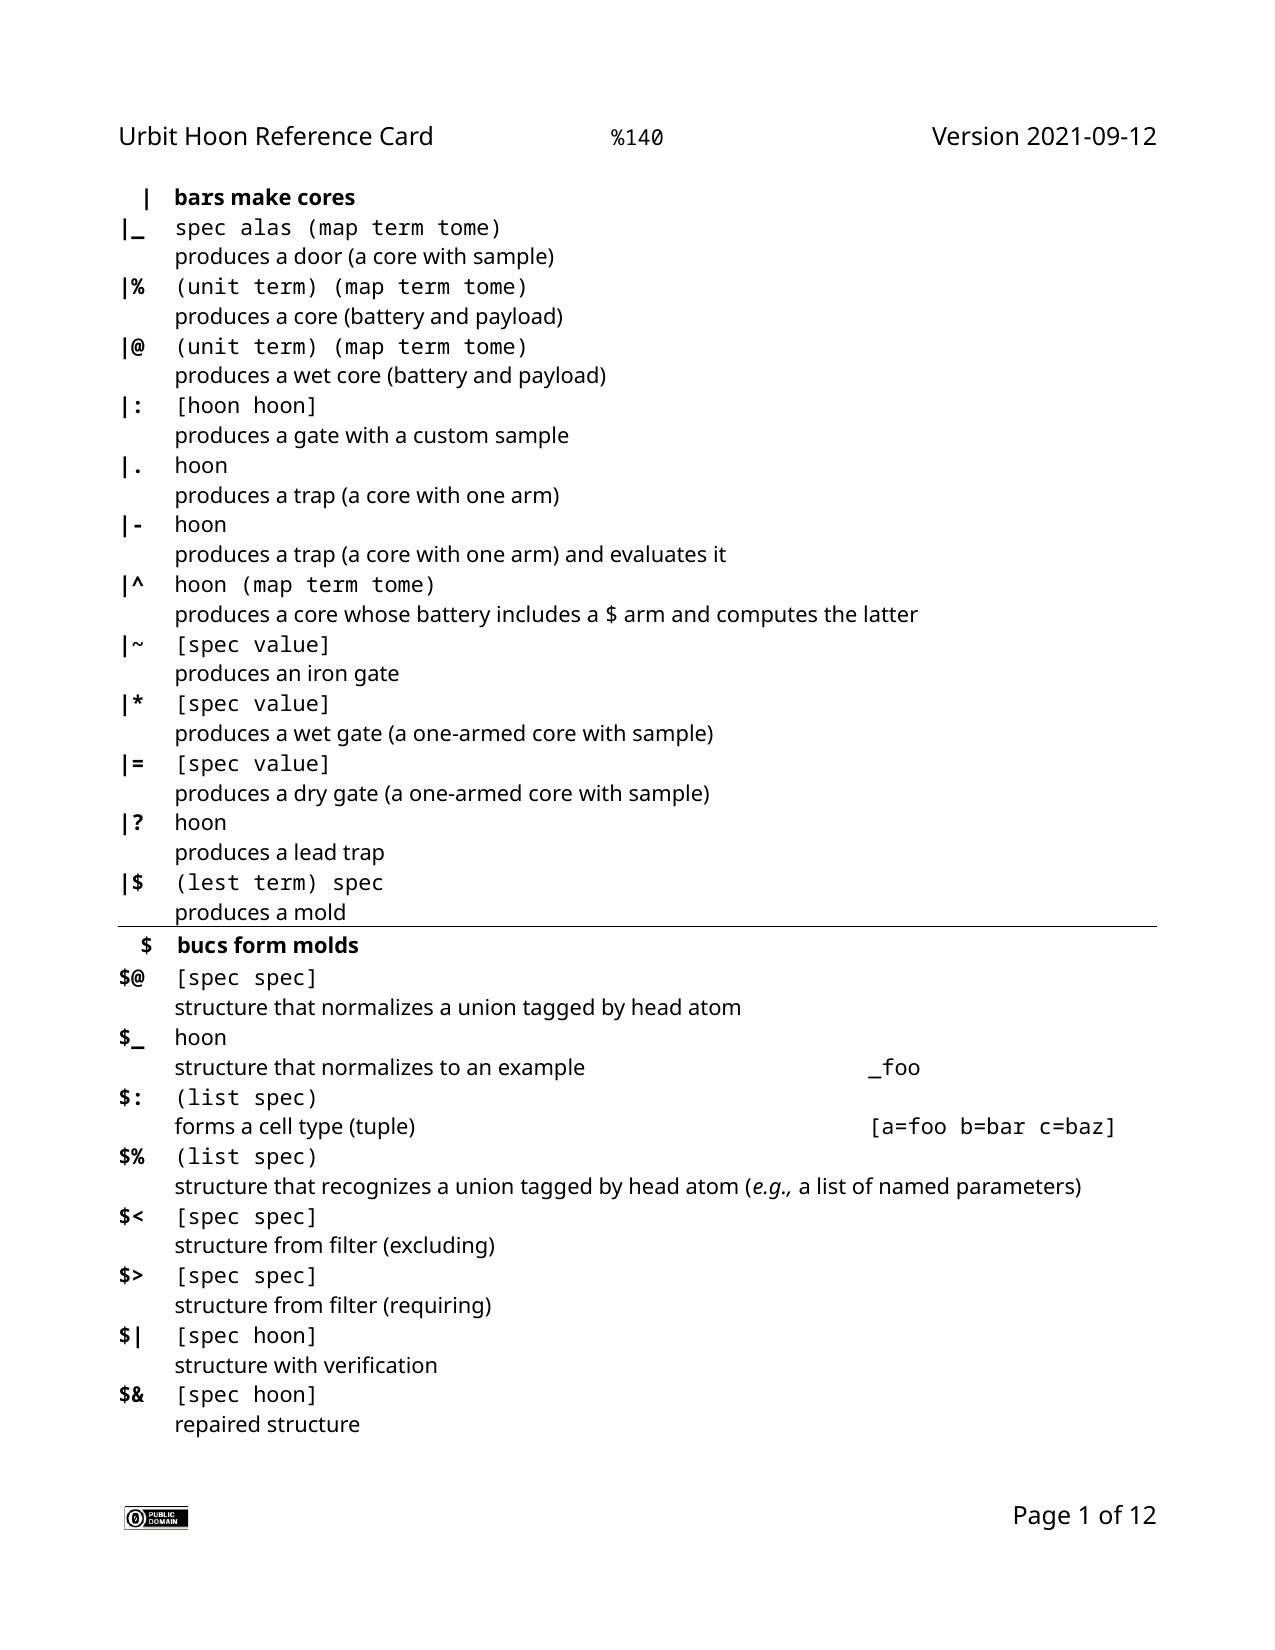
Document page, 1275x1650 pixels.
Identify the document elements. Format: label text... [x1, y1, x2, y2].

table_cell [868, 1022, 1157, 1052]
table_cell hoon [174, 509, 1157, 539]
table_cell |: [118, 390, 174, 420]
table_cell [118, 718, 174, 748]
table_cell hoon [174, 807, 1157, 837]
table_header | [118, 182, 174, 211]
table_cell [118, 658, 174, 688]
table_cell produces a trap (a core with one arm) [174, 480, 1157, 509]
table_cell produces a wet core (battery and payload) [174, 360, 1157, 390]
table_cell _foo [868, 1052, 1157, 1082]
table_cell [spec value] [174, 688, 1157, 718]
table_header bars make cores [174, 182, 1157, 211]
table_cell hoon (map term tome) [174, 569, 1157, 599]
table_cell |? [118, 807, 174, 837]
table_cell bucs form molds [174, 927, 1157, 962]
table_cell $< [118, 1201, 174, 1231]
table_cell $% [118, 1141, 174, 1171]
table_cell (lest term) spec [174, 867, 1157, 897]
table_cell produces a wet gate (a one-armed core with sample) [174, 718, 1157, 748]
table_cell [118, 420, 174, 450]
table_cell hoon [174, 450, 1157, 479]
table_cell [118, 1052, 174, 1082]
table_cell produces a door (a core with sample) [174, 241, 1157, 271]
table_cell structure that normalizes a union tagged by head atom [174, 992, 1157, 1022]
picture [124, 1506, 189, 1530]
table_cell |% [118, 271, 174, 301]
table_cell |* [118, 688, 174, 718]
table_cell structure from filter (requiring) [174, 1290, 1157, 1320]
table_cell [118, 778, 174, 807]
table_cell structure with verification [174, 1350, 1157, 1379]
table_cell [118, 301, 174, 331]
table_cell (unit term) (map term tome) [174, 271, 1157, 301]
table_cell produces a lead trap [174, 837, 1157, 867]
table_cell hoon [174, 1022, 868, 1052]
table_cell [868, 1082, 1157, 1111]
table_cell spec alas (map term tome) [174, 211, 1157, 241]
table_cell [spec hoon] [174, 1320, 1157, 1350]
table_cell [118, 897, 174, 926]
table_cell produces a mold [174, 897, 1157, 926]
table_cell (unit term) (map term tome) [174, 331, 1157, 360]
table_cell [118, 241, 174, 271]
table_cell [a=foo b=bar c=baz] [868, 1111, 1157, 1141]
table_cell $_ [118, 1022, 174, 1052]
table_cell |~ [118, 629, 174, 658]
table_cell produces an iron gate [174, 658, 1157, 688]
table_cell [868, 1141, 1157, 1171]
table_cell produces a core whose battery includes a $ arm and computes the latter [174, 599, 1157, 628]
table_cell $@ [118, 963, 174, 992]
table_cell produces a core (battery and payload) [174, 301, 1157, 331]
table_cell [spec value] [174, 629, 1157, 658]
table_cell [118, 539, 174, 569]
table_cell [spec hoon] [174, 1380, 1157, 1409]
table_cell produces a dry gate (a one-armed core with sample) [174, 778, 1157, 807]
table_cell |. [118, 450, 174, 479]
table_cell [118, 1111, 174, 1141]
table_cell [118, 599, 174, 628]
table_cell $& [118, 1380, 174, 1409]
table_cell [118, 1231, 174, 1260]
table_cell [118, 837, 174, 867]
table_cell [118, 1409, 174, 1439]
table_cell [118, 1290, 174, 1320]
table_cell [118, 1171, 174, 1201]
table_cell structure from filter (excluding) [174, 1231, 1157, 1260]
table_cell |@ [118, 331, 174, 360]
table_cell structure that recognizes a union tagged by head atom (e.g., a list of named parameters) [174, 1171, 1157, 1201]
table_cell $> [118, 1260, 174, 1290]
table_cell (list spec) [174, 1141, 868, 1171]
table_cell [118, 1350, 174, 1379]
table_cell [hoon hoon] [174, 390, 1157, 420]
table_cell $ [118, 927, 174, 962]
table_cell [spec spec] [174, 963, 1157, 992]
table_cell |$ [118, 867, 174, 897]
table_cell [118, 992, 174, 1022]
table_cell structure that normalizes to an example [174, 1052, 868, 1082]
table_cell |- [118, 509, 174, 539]
table_cell $: [118, 1082, 174, 1111]
table_cell forms a cell type (tuple) [174, 1111, 868, 1141]
table_cell [118, 360, 174, 390]
table_cell |= [118, 748, 174, 777]
table_cell [spec value] [174, 748, 1157, 777]
table_cell |_ [118, 211, 174, 241]
table_cell [118, 480, 174, 509]
table_cell [spec spec] [174, 1260, 1157, 1290]
table_cell (list spec) [174, 1082, 868, 1111]
table_cell $| [118, 1320, 174, 1350]
table_cell [spec spec] [174, 1201, 1157, 1231]
table_cell repaired structure [174, 1409, 1157, 1439]
table_cell produces a gate with a custom sample [174, 420, 1157, 450]
table_cell produces a trap (a core with one arm) and evaluates it [174, 539, 1157, 569]
table_cell |^ [118, 569, 174, 599]
